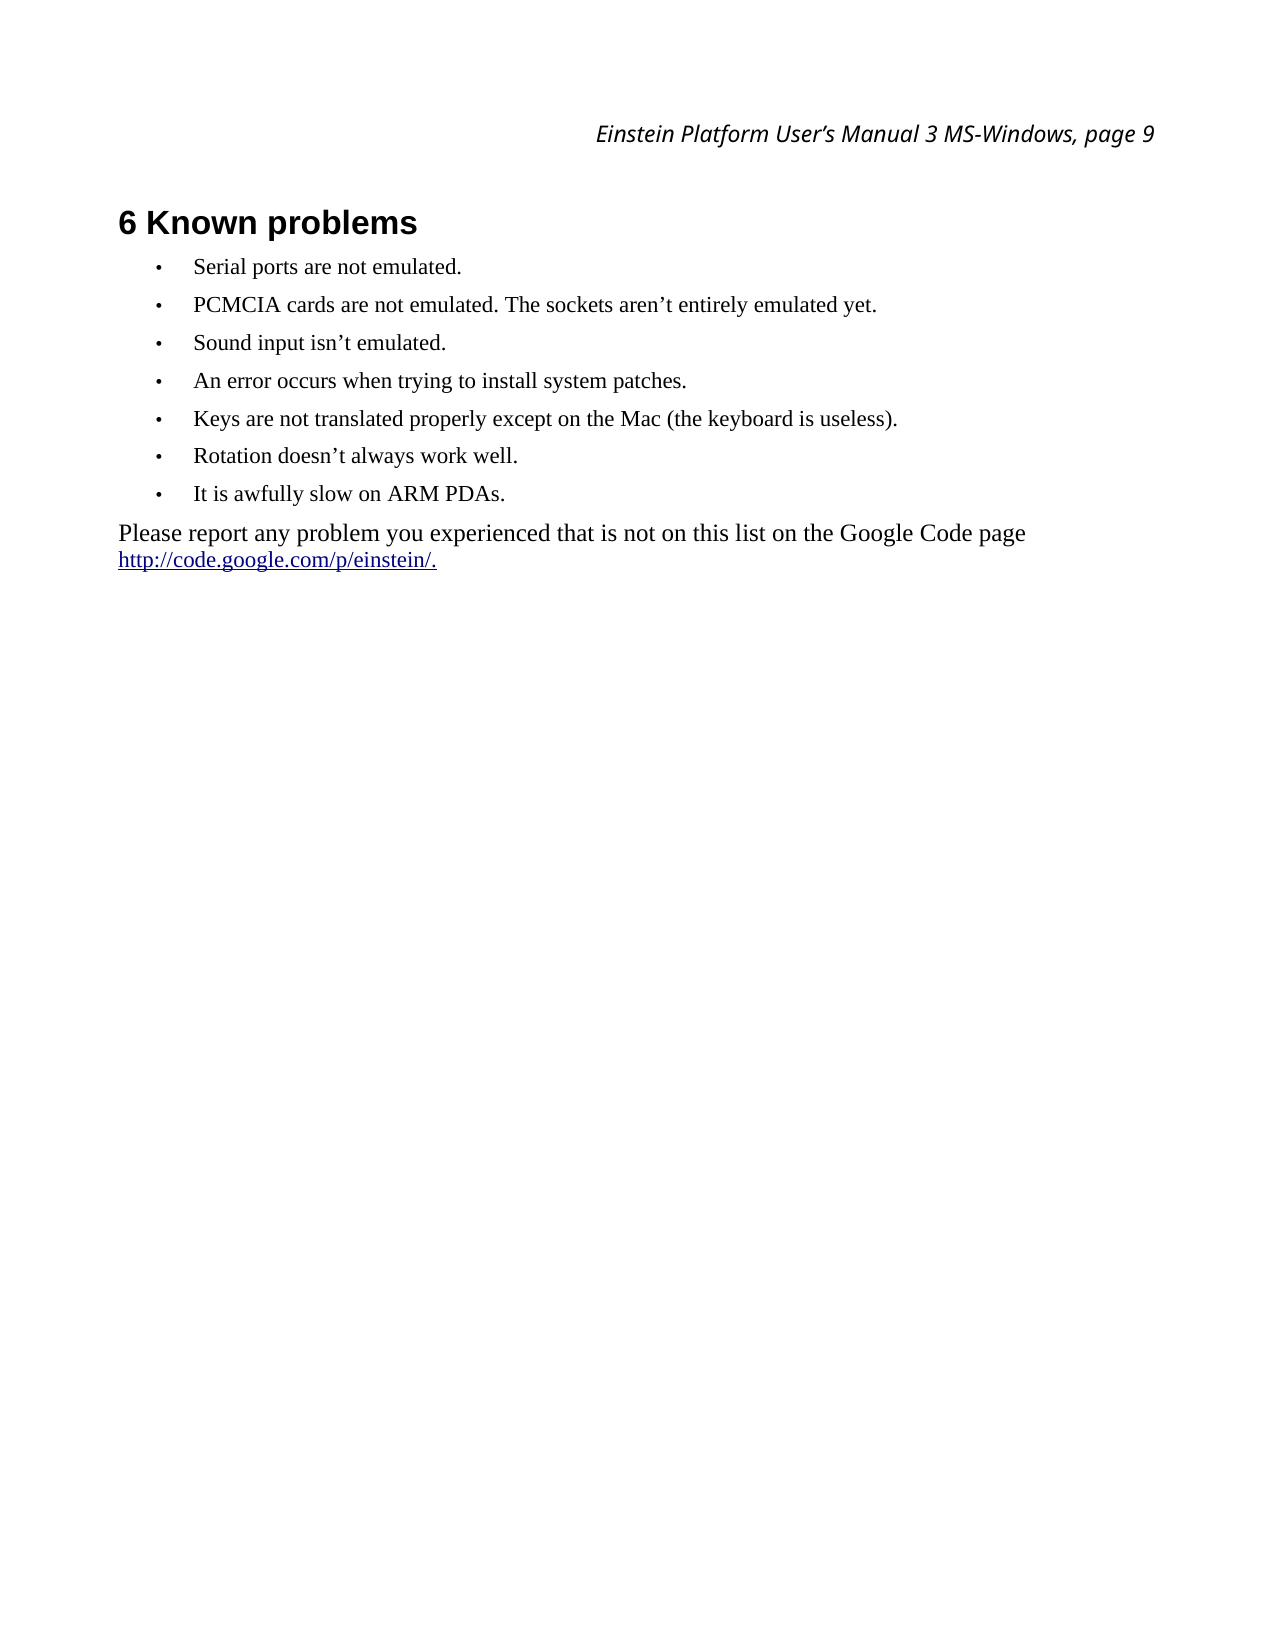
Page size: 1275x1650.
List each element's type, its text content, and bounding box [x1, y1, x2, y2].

text Please report any problem you experienced that is not on this list on the Google Code page http://code.google.com/p/einstein/. [118, 519, 1157, 572]
list Sound input isn’t emulated. [156, 330, 1157, 355]
list An error occurs when trying to install system patches. [156, 368, 1157, 393]
list Rotation doesn’t always work well. [156, 443, 1157, 469]
list Serial ports are not emulated. [156, 254, 1157, 279]
list PCMCIA cards are not emulated. The sockets aren’t entirely emulated yet. [156, 292, 1157, 317]
subtitle 6 Known problems [118, 204, 1157, 241]
list Keys are not translated properly except on the Mac (the keyboard is useless). [156, 406, 1157, 431]
list It is awfully slow on ARM PDAs. [156, 481, 1157, 507]
